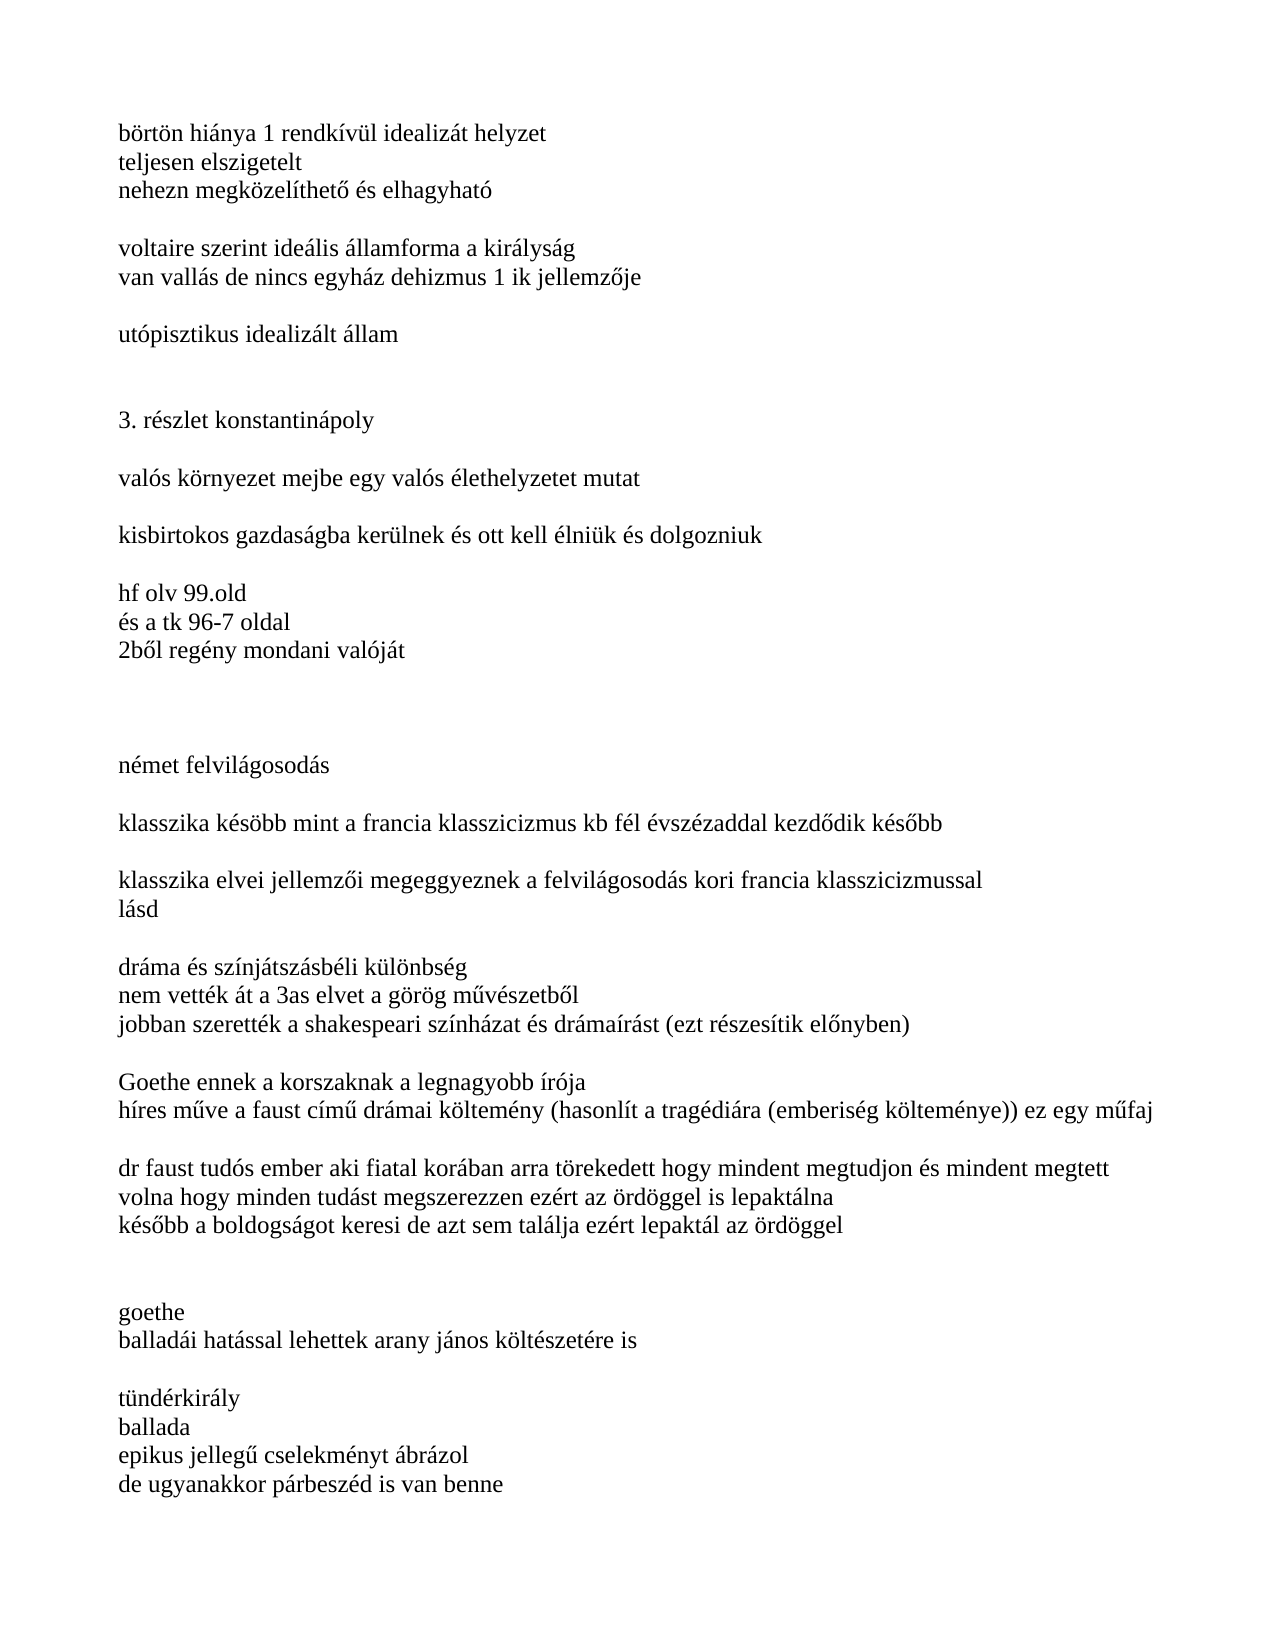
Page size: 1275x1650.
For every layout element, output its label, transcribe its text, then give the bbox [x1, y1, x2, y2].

text voltaire szerint ideális államforma a királyság [118, 233, 1157, 262]
text lásd [118, 894, 1157, 923]
text Goethe ennek a korszaknak a legnagyobb írója [118, 1067, 1157, 1096]
text dr faust tudós ember aki fiatal korában arra törekedett hogy mindent megtudjon és mindent megtett volna hogy minden tudást megszerezzen ezért az ördöggel is lepaktálna [118, 1153, 1157, 1211]
text dráma és színjátszásbéli különbség [118, 952, 1157, 981]
text börtön hiánya 1 rendkívül idealizát helyzet [118, 118, 1157, 147]
text híres műve a faust című drámai költemény (hasonlít a tragédiára (emberiség költeménye)) ez egy műfaj [118, 1096, 1157, 1124]
text 2ből regény mondani valóját [118, 636, 1157, 664]
text nehezn megközelíthető és elhagyható [118, 176, 1157, 204]
text ballada [118, 1412, 1157, 1441]
text de ugyanakkor párbeszéd is van benne [118, 1469, 1157, 1498]
text klasszika késöbb mint a francia klasszicizmus kb fél évszézaddal kezdődik később [118, 808, 1157, 837]
text klasszika elvei jellemzői megeggyeznek a felvilágosodás kori francia klasszicizmussal [118, 866, 1157, 894]
text és a tk 96-7 oldal [118, 607, 1157, 636]
text goethe [118, 1297, 1157, 1326]
text később a boldogságot keresi de azt sem találja ezért lepaktál az ördöggel [118, 1211, 1157, 1239]
text balladái hatással lehettek arany jános költészetére is [118, 1326, 1157, 1354]
text tündérkirály [118, 1383, 1157, 1412]
text epikus jellegű cselekményt ábrázol [118, 1441, 1157, 1469]
text van vallás de nincs egyház dehizmus 1 ik jellemzője [118, 262, 1157, 291]
text jobban szerették a shakespeari színházat és drámaírást (ezt részesítik előnyben) [118, 1009, 1157, 1038]
text utópisztikus idealizált állam [118, 319, 1157, 348]
text 3. részlet konstantinápoly [118, 406, 1157, 434]
text kisbirtokos gazdaságba kerülnek és ott kell élniük és dolgozniuk [118, 521, 1157, 549]
text nem vették át a 3as elvet a görög művészetből [118, 981, 1157, 1009]
text hf olv 99.old [118, 578, 1157, 607]
text valós környezet mejbe egy valós élethelyzetet mutat [118, 463, 1157, 492]
text teljesen elszigetelt [118, 147, 1157, 176]
text német felvilágosodás [118, 751, 1157, 779]
